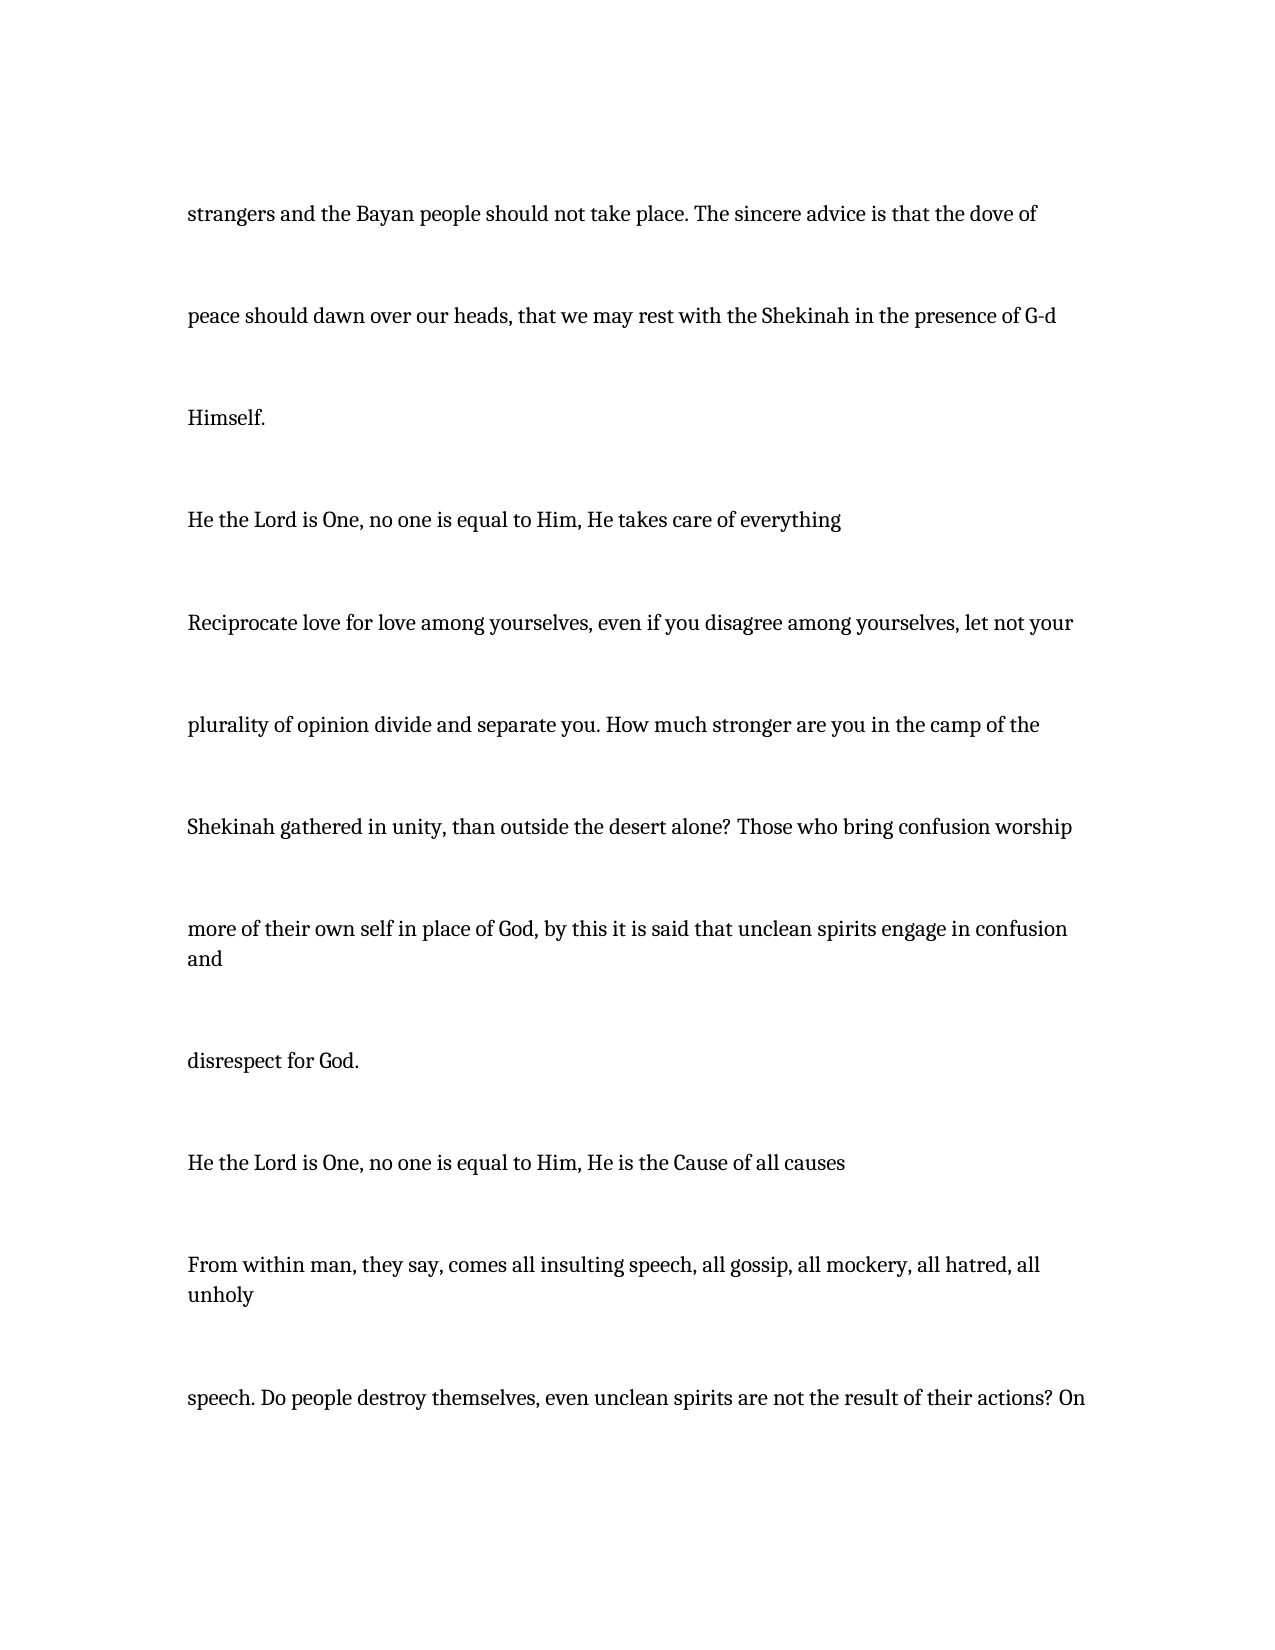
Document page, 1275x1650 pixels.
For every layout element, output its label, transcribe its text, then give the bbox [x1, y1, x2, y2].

text peace should dawn over our heads, that we may rest with the Shekinah in the presence of G-d [187, 303, 1087, 329]
text more of their own self in place of God, by this it is said that unclean spirits engage in confusion and [187, 916, 1087, 972]
text plurality of opinion divide and separate you. How much stronger are you in the camp of the [187, 711, 1087, 738]
text He the Lord is One, no one is equal to Him, He is the Cause of all causes [187, 1150, 1087, 1176]
text disrespect for God. [187, 1048, 1087, 1074]
text Himself. [187, 405, 1087, 432]
text strangers and the Bayan people should not take place. The sincere advice is that the dove of [187, 201, 1087, 227]
text speech. Do people destroy themselves, even unclean spirits are not the result of their actions? On [187, 1384, 1087, 1411]
text Shekinah gathered in unity, than outside the desert alone? Those who bring confusion worship [187, 813, 1087, 840]
text Reciprocate love for love among yourselves, even if you disagree among yourselves, let not your [187, 609, 1087, 636]
text He the Lord is One, no one is equal to Him, He takes care of everything [187, 507, 1087, 534]
text From within man, they say, comes all insulting speech, all gossip, all mockery, all hatred, all unholy [187, 1252, 1087, 1309]
